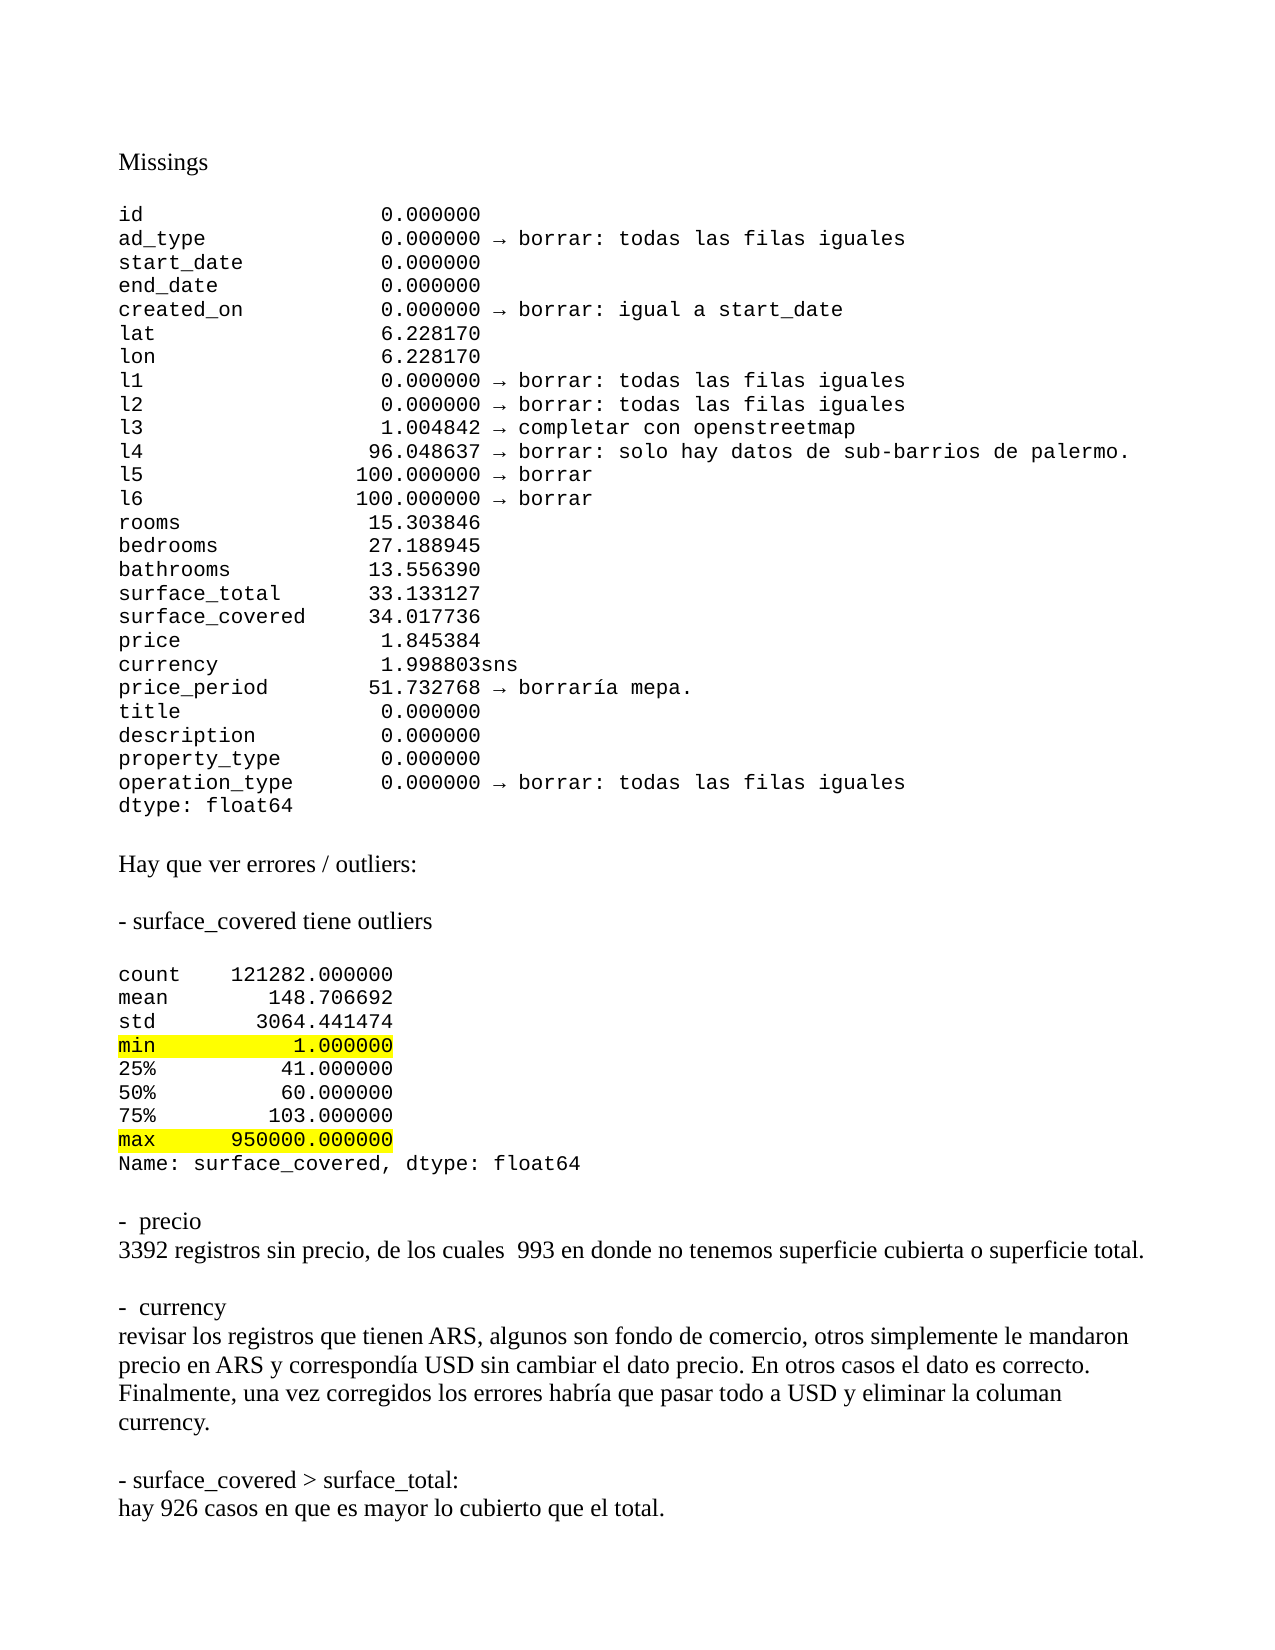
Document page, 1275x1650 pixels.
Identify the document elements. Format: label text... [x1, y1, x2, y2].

text count 121282.000000 [118, 964, 1157, 987]
text l4 96.048637 → borrar: solo hay datos de sub-barrios de palermo. [118, 441, 1157, 464]
text property_type 0.000000 [118, 748, 1157, 772]
text - surface_covered tiene outliers [118, 906, 1157, 935]
text l1 0.000000 → borrar: todas las filas iguales [118, 370, 1157, 393]
text start_date 0.000000 [118, 252, 1157, 275]
text operation_type 0.000000 → borrar: todas las filas iguales [118, 772, 1157, 796]
text price 1.845384 [118, 630, 1157, 654]
text l3 1.004842 → completar con openstreetmap [118, 417, 1157, 441]
text l6 100.000000 → borrar [118, 488, 1157, 512]
text Name: surface_covered, dtype: float64 [118, 1153, 1157, 1176]
text lon 6.228170 [118, 346, 1157, 370]
text max 950000.000000 [118, 1129, 1157, 1153]
text price_period 51.732768 → borraría mepa. [118, 677, 1157, 701]
text bathrooms 13.556390 [118, 559, 1157, 583]
text bedrooms 27.188945 [118, 535, 1157, 559]
text surface_total 33.133127 [118, 583, 1157, 606]
text 75% 103.000000 [118, 1106, 1157, 1129]
text title 0.000000 [118, 701, 1157, 724]
text Hay que ver errores / outliers: [118, 849, 1157, 877]
text l2 0.000000 → borrar: todas las filas iguales [118, 393, 1157, 417]
text 3392 registros sin precio, de los cuales 993 en donde no tenemos superficie cubierta o superficie total. [118, 1235, 1157, 1263]
text hay 926 casos en que es mayor lo cubierto que el total. [118, 1493, 1157, 1522]
text std 3064.441474 [118, 1011, 1157, 1034]
text description 0.000000 [118, 724, 1157, 748]
text - surface_covered > surface_total: [118, 1465, 1157, 1493]
text lat 6.228170 [118, 323, 1157, 346]
text surface_covered 34.017736 [118, 606, 1157, 630]
text created_on 0.000000 → borrar: igual a start_date [118, 299, 1157, 323]
text 25% 41.000000 [118, 1058, 1157, 1082]
text dtype: float64 [118, 796, 1157, 819]
text - currency [118, 1292, 1157, 1321]
text l5 100.000000 → borrar [118, 464, 1157, 488]
text mean 148.706692 [118, 987, 1157, 1011]
text currency 1.998803sns [118, 654, 1157, 677]
text min 1.000000 [118, 1034, 1157, 1058]
text 50% 60.000000 [118, 1082, 1157, 1106]
text end_date 0.000000 [118, 275, 1157, 299]
text revisar los registros que tienen ARS, algunos son fondo de comercio, otros simplemente le mandaron precio en ARS y correspondía USD sin cambiar el dato precio. En otros casos el dato es correcto. Finalmente, una vez corregidos los errores habría que pasar todo a USD y eliminar la columan currency. [118, 1321, 1157, 1436]
text ad_type 0.000000 → borrar: todas las filas iguales [118, 228, 1157, 252]
text id 0.000000 [118, 204, 1157, 228]
text - precio [118, 1206, 1157, 1235]
text rooms 15.303846 [118, 512, 1157, 535]
text Missings [118, 147, 1157, 176]
